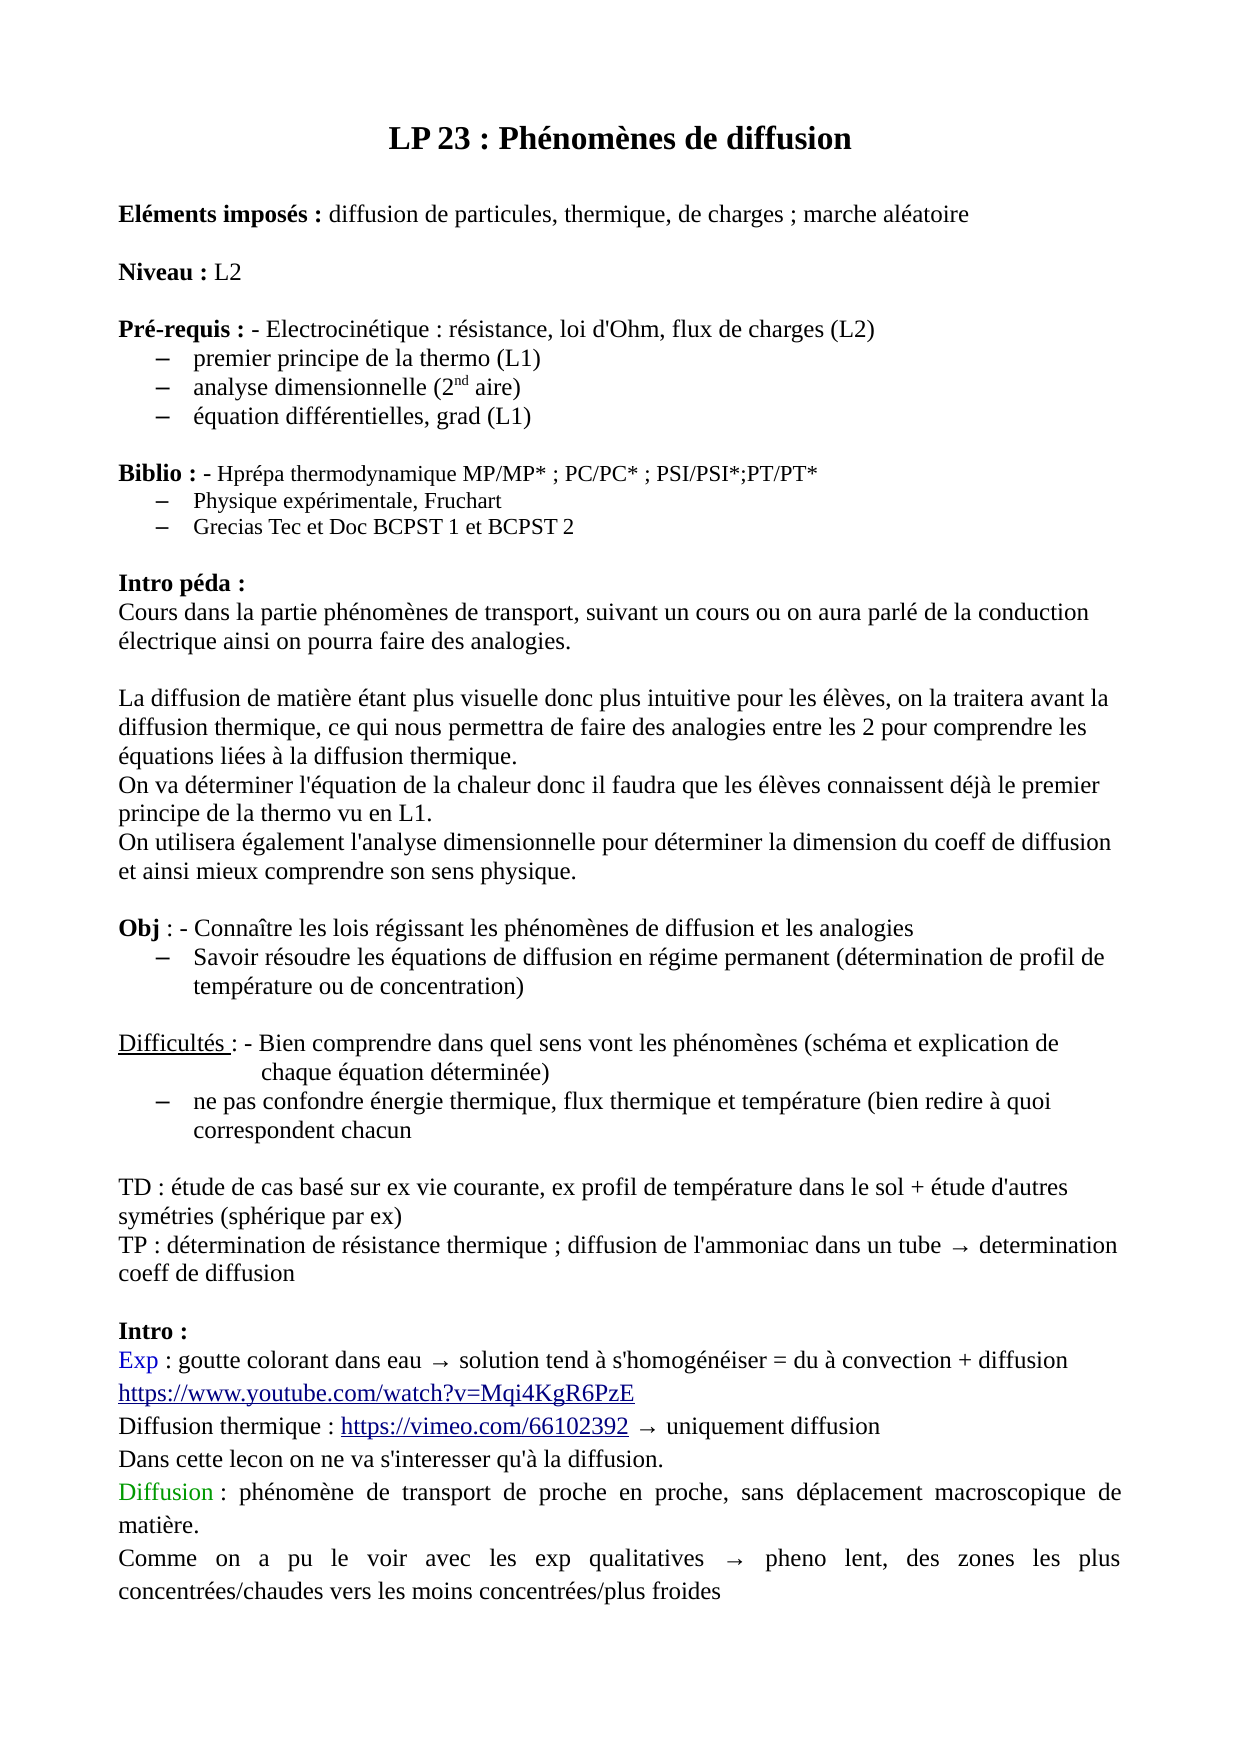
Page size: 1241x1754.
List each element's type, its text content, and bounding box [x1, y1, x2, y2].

list Grecias Tec et Doc BCPST 1 et BCPST 2 [156, 513, 1122, 540]
text Dans cette lecon on ne va s'interesser qu'à la diffusion. [118, 1444, 1122, 1473]
text Eléments imposés : diffusion de particules, thermique, de charges ; marche aléatoire [118, 199, 1122, 228]
list analyse dimensionnelle (2nd aire) [156, 372, 1122, 401]
list ne pas confondre énergie thermique, flux thermique et température (bien redire à quoi correspondent chacun [156, 1086, 1122, 1143]
text https://www.youtube.com/watch?v=Mqi4KgR6PzE [118, 1378, 1122, 1407]
text Pré-requis : - Electrocinétique : résistance, loi d'Ohm, flux de charges (L2) [118, 314, 1122, 343]
list Physique expérimentale, Fruchart [156, 487, 1122, 513]
text Intro : [118, 1316, 1122, 1345]
text Diffusion thermique : https://vimeo.com/66102392 → uniquement diffusion [118, 1411, 1122, 1439]
text On utilisera également l'analyse dimensionnelle pour déterminer la dimension du coeff de diffusion et ainsi mieux comprendre son sens physique. [118, 827, 1122, 885]
text On va déterminer l'équation de la chaleur donc il faudra que les élèves connaissent déjà le premier principe de la thermo vu en L1. [118, 770, 1122, 827]
text TD : étude de cas basé sur ex vie courante, ex profil de température dans le sol + étude d'autres symétries (sphérique par ex) [118, 1172, 1122, 1230]
text Cours dans la partie phénomènes de transport, suivant un cours ou on aura parlé de la conduction électrique ainsi on pourra faire des analogies. [118, 597, 1122, 655]
list Savoir résoudre les équations de diffusion en régime permanent (détermination de profil de température ou de concentration) [156, 942, 1122, 1000]
text Comme on a pu le voir avec les exp qualitatives → pheno lent, des zones les plus concentrées/chaudes vers les moins concentrées/plus froides [118, 1543, 1122, 1605]
text Niveau : L2 [118, 257, 1122, 286]
text Difficultés : - Bien comprendre dans quel sens vont les phénomènes (schéma et explication de chaque équation déterminée) [118, 1028, 1122, 1086]
text La diffusion de matière étant plus visuelle donc plus intuitive pour les élèves, on la traitera avant la diffusion thermique, ce qui nous permettra de faire des analogies entre les 2 pour comprendre les équations liées à la diffusion thermique. [118, 683, 1122, 770]
text Diffusion : phénomène de transport de proche en proche, sans déplacement macroscopique de matière. [118, 1477, 1122, 1539]
list équation différentielles, grad (L1) [156, 401, 1122, 429]
text Obj : - Connaître les lois régissant les phénomènes de diffusion et les analogies [118, 913, 1122, 942]
text LP 23 : Phénomènes de diffusion [118, 118, 1122, 156]
text Exp : goutte colorant dans eau → solution tend à s'homogénéiser = du à convection + diffusion [118, 1345, 1122, 1373]
text TP : détermination de résistance thermique ; diffusion de l'ammoniac dans un tube → determination coeff de diffusion [118, 1230, 1122, 1287]
text Intro péda : [118, 568, 1122, 597]
list premier principe de la thermo (L1) [156, 343, 1122, 372]
text Biblio : - Hprépa thermodynamique MP/MP* ; PC/PC* ; PSI/PSI*;PT/PT* [118, 458, 1122, 487]
